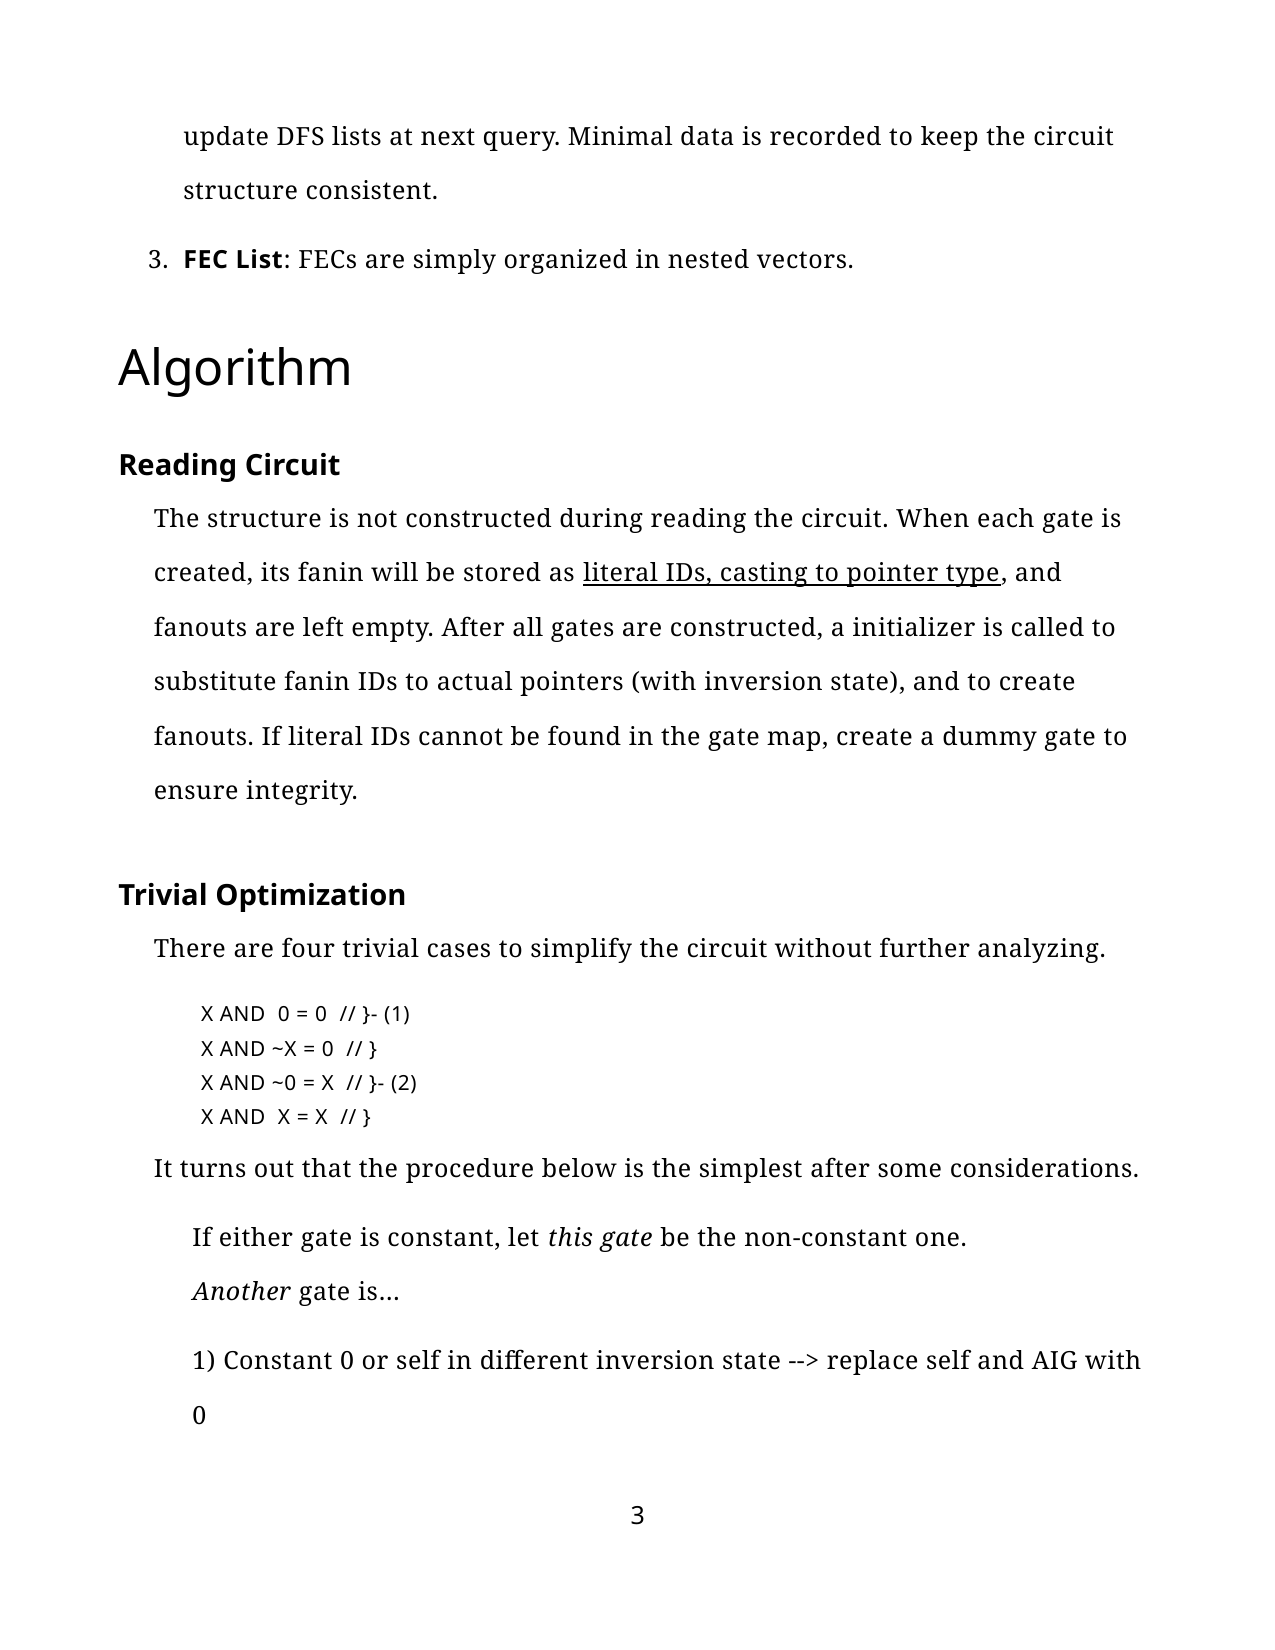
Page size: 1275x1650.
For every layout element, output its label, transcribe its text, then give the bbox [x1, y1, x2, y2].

text It turns out that the procedure below is the simplest after some considerations. [153, 1150, 1157, 1184]
subtitle Algorithm [118, 332, 1157, 400]
list update DFS lists at next query. Minimal data is recorded to keep the circuit structure consistent. [148, 118, 1157, 207]
text If either gate is constant, let this gate be the non-constant one. Another gate is… [192, 1219, 1157, 1308]
text X AND 0 = 0 // }- (1) X AND ~X = 0 // } X AND ~0 = X // }- (2) X AND X = X // } [201, 999, 1157, 1130]
list FEC List: FECs are simply organized in nested vectors. [148, 242, 1157, 276]
text 1) Constant 0 or self in different inversion state --> replace self and AIG with 0 [192, 1343, 1157, 1432]
subtitle Trivial Optimization [118, 874, 1157, 914]
subtitle Reading Circuit [118, 445, 1157, 484]
text The structure is not constructed during reading the circuit. When each gate is created, its fanin will be stored as literal IDs, casting to pointer type, and fanouts are left empty. After all gates are constructed, a initializer is called to substitute fanin IDs to actual pointers (with inversion state), and to create fanouts. If literal IDs cannot be found in the gate map, create a dummy gate to ensure integrity. [153, 501, 1157, 807]
text There are four trivial cases to simplify the circuit without further analyzing. [153, 931, 1157, 964]
